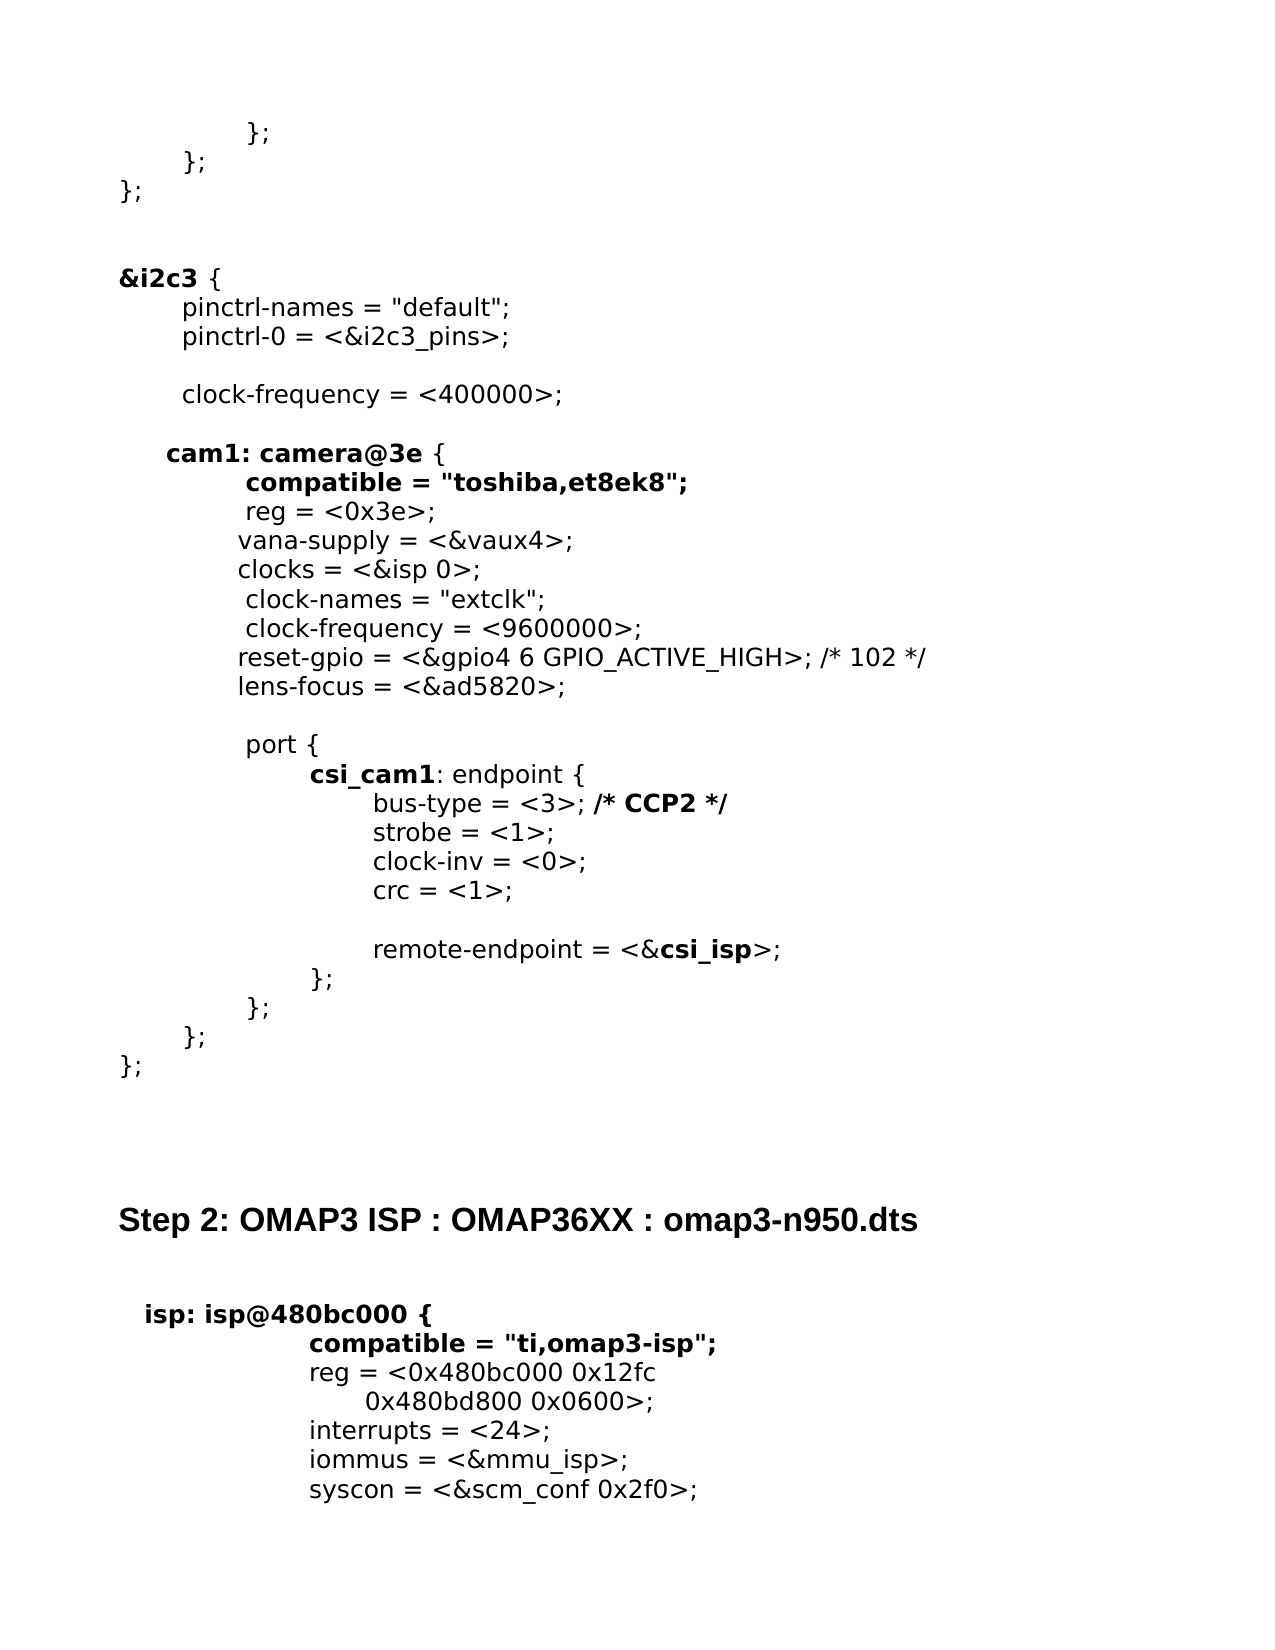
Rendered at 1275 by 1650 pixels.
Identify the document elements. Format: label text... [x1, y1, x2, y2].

text cam1: camera@3e { [118, 439, 1157, 468]
text }; [118, 1051, 1157, 1081]
text crc = <1>; [118, 876, 1157, 906]
text remote-endpoint = <&csi_isp>; [118, 935, 1157, 964]
text interrupts = <24>; [118, 1416, 1157, 1446]
text compatible = "toshiba,et8ek8"; [118, 468, 1157, 497]
text reg = <0x480bc000 0x12fc [118, 1358, 1157, 1387]
text pinctrl-names = "default"; [118, 293, 1157, 322]
text port { [118, 731, 1157, 760]
text syscon = <&scm_conf 0x2f0>; [118, 1475, 1157, 1504]
text 0x480bd800 0x0600>; [118, 1387, 1157, 1416]
text lens-focus = <&ad5820>; [118, 672, 1157, 701]
text csi_cam1: endpoint { [118, 760, 1157, 789]
text clock-frequency = <9600000>; [118, 614, 1157, 643]
text compatible = "ti,omap3-isp"; [118, 1329, 1157, 1358]
text reg = <0x3e>; [118, 497, 1157, 526]
text clock-frequency = <400000>; [118, 381, 1157, 410]
text isp: isp@480bc000 { [118, 1300, 1157, 1329]
text }; [118, 964, 1157, 993]
text vana-supply = <&vaux4>; [118, 526, 1157, 556]
text clocks = <&isp 0>; [118, 556, 1157, 585]
text }; [118, 118, 1157, 147]
subtitle Step 2: OMAP3 ISP : OMAP36XX : omap3-n950.dts [118, 1199, 1157, 1238]
text clock-inv = <0>; [118, 847, 1157, 876]
text strobe = <1>; [118, 818, 1157, 847]
text pinctrl-0 = <&i2c3_pins>; [118, 322, 1157, 351]
text }; [118, 176, 1157, 206]
text }; [118, 1022, 1157, 1051]
text }; [118, 993, 1157, 1022]
text reset-gpio = <&gpio4 6 GPIO_ACTIVE_HIGH>; /* 102 */ [118, 643, 1157, 672]
text clock-names = "extclk"; [118, 585, 1157, 614]
text }; [118, 147, 1157, 176]
text &i2c3 { [118, 264, 1157, 293]
text bus-type = <3>; /* CCP2 */ [118, 789, 1157, 818]
text iommus = <&mmu_isp>; [118, 1446, 1157, 1475]
